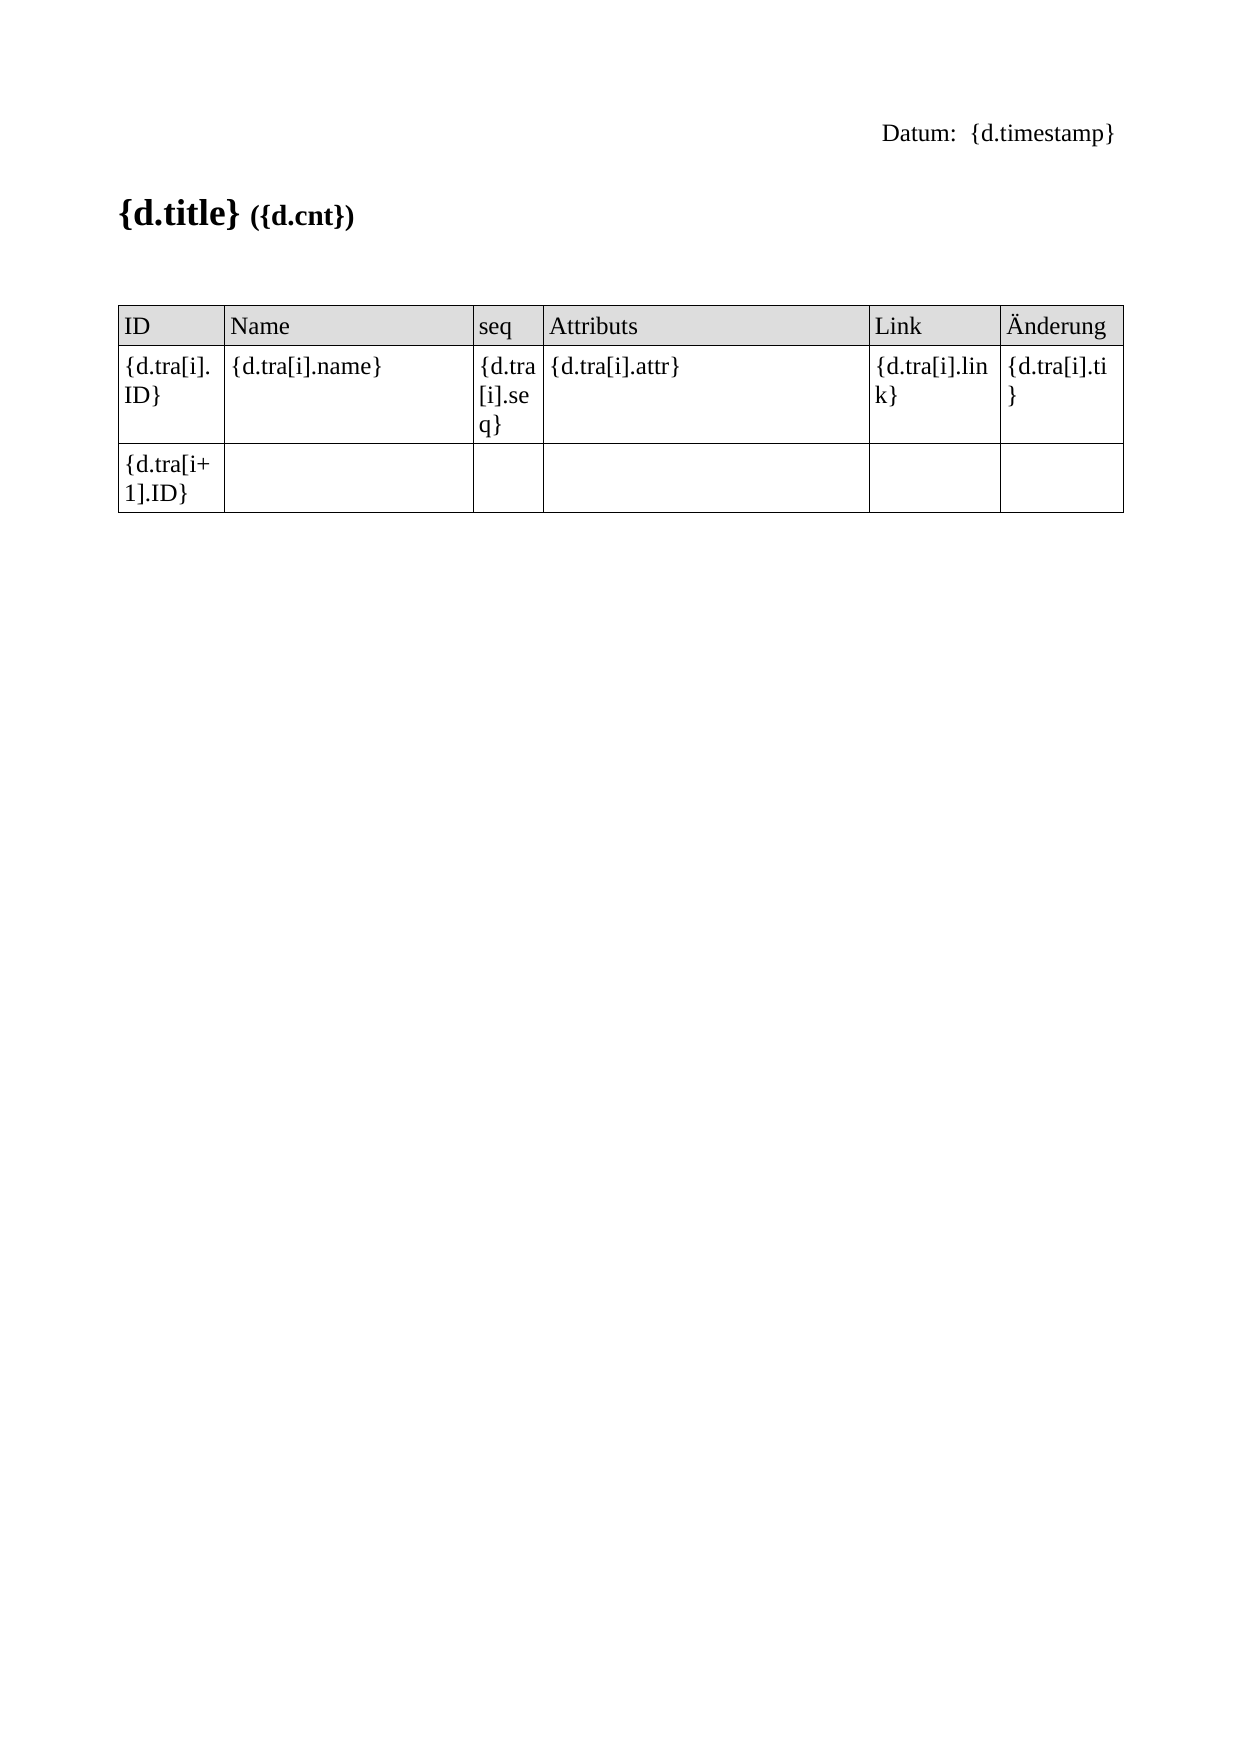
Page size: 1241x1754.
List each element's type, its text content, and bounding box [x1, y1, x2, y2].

table_cell {d.tra[i].name} [225, 346, 473, 443]
table_cell [620, 161, 1122, 190]
table_header Link [870, 306, 1000, 345]
table_cell {d.tra[i+1].ID} [119, 444, 224, 512]
table_cell {d.tra[i].ti} [1001, 346, 1123, 443]
table_cell {d.tra[i].attr} [544, 346, 869, 443]
table_cell [118, 161, 620, 190]
table_header Name [225, 306, 473, 345]
table_header Attributs [544, 306, 869, 345]
table_cell [1001, 444, 1123, 512]
table_cell [620, 190, 1122, 233]
table_header ID [119, 306, 224, 345]
table_cell [474, 444, 543, 512]
table_cell [225, 444, 473, 512]
table_header seq [474, 306, 543, 345]
table_header [118, 118, 620, 161]
table_cell {d.tra[i].seq} [474, 346, 543, 443]
table_header Änderung [1001, 306, 1123, 345]
table_cell [544, 444, 869, 512]
table_cell {d.tra[i].link} [870, 346, 1000, 443]
table_cell [870, 444, 1000, 512]
table_cell {d.title} ({d.cnt}) [118, 190, 620, 233]
table_header Datum: {d.timestamp} [620, 118, 1122, 161]
table_cell {d.tra[i].ID} [119, 346, 224, 443]
